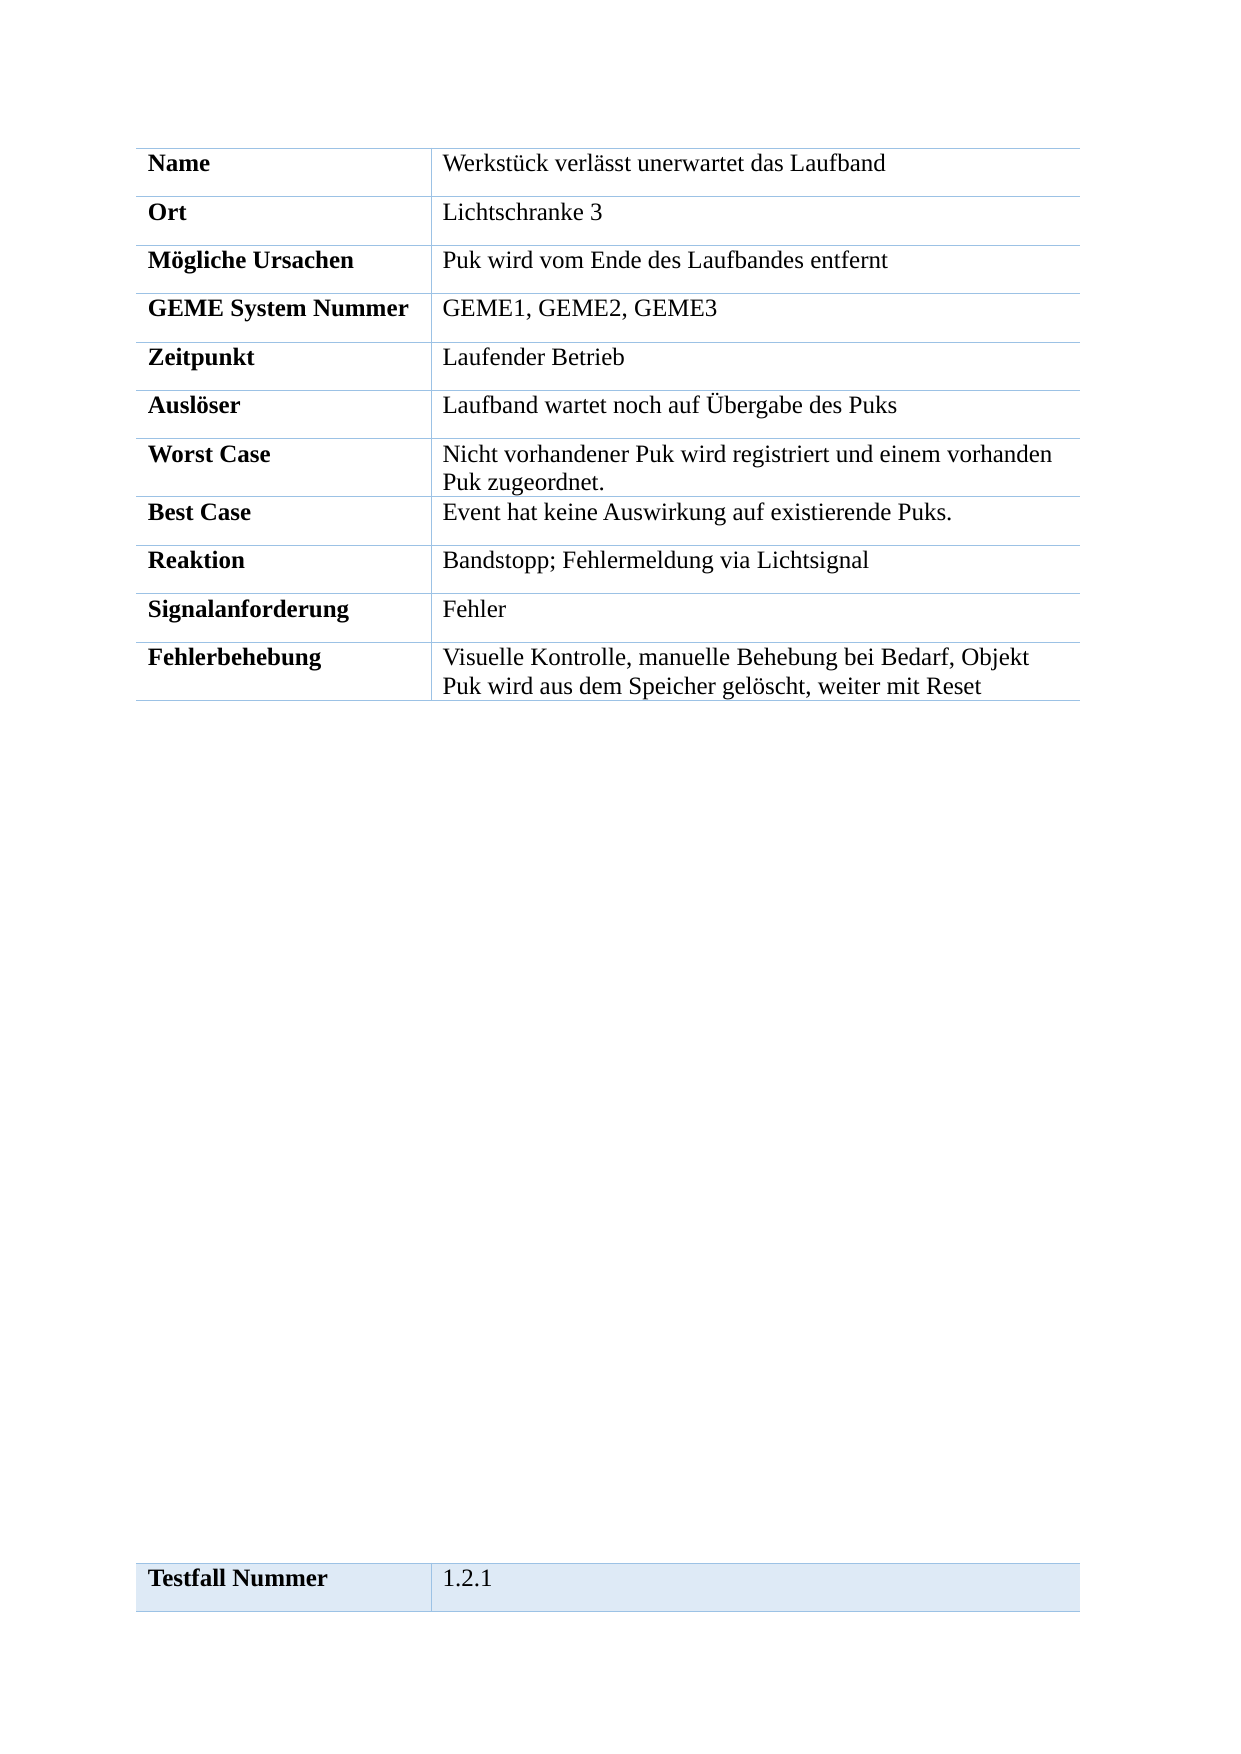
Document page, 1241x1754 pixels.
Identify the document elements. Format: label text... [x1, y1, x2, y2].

table_cell Worst Case [136, 439, 431, 496]
table_cell Name [136, 149, 431, 196]
table_cell Event hat keine Auswirkung auf existierende Puks. [432, 497, 1080, 545]
table_cell GEME System Nummer [136, 294, 431, 341]
table_cell Laufband wartet noch auf Übergabe des Puks [432, 391, 1080, 438]
table_header 1.2.1 [432, 1564, 1080, 1611]
table_cell Ort [136, 197, 431, 244]
table_cell Bandstopp; Fehlermeldung via Lichtsignal [432, 546, 1080, 593]
table_cell Laufender Betrieb [432, 343, 1080, 390]
table_cell Best Case [136, 497, 431, 545]
table_cell Puk wird vom Ende des Laufbandes entfernt [432, 246, 1080, 293]
table_header Testfall Nummer [136, 1564, 431, 1611]
table_cell Visuelle Kontrolle, manuelle Behebung bei Bedarf, Objekt Puk wird aus dem Speicher gelöscht, weiter mit Reset [432, 643, 1080, 699]
table_cell Werkstück verlässt unerwartet das Laufband [432, 149, 1080, 196]
table_cell GEME1, GEME2, GEME3 [432, 294, 1080, 341]
table_cell Lichtschranke 3 [432, 197, 1080, 244]
table_cell Nicht vorhandener Puk wird registriert und einem vorhanden Puk zugeordnet. [432, 439, 1080, 496]
table_cell Fehlerbehebung [136, 643, 431, 699]
table_cell Mögliche Ursachen [136, 246, 431, 293]
table_cell Reaktion [136, 546, 431, 593]
table_cell Auslöser [136, 391, 431, 438]
table_cell Zeitpunkt [136, 343, 431, 390]
table_cell Signalanforderung [136, 594, 431, 642]
table_cell Fehler [432, 594, 1080, 642]
